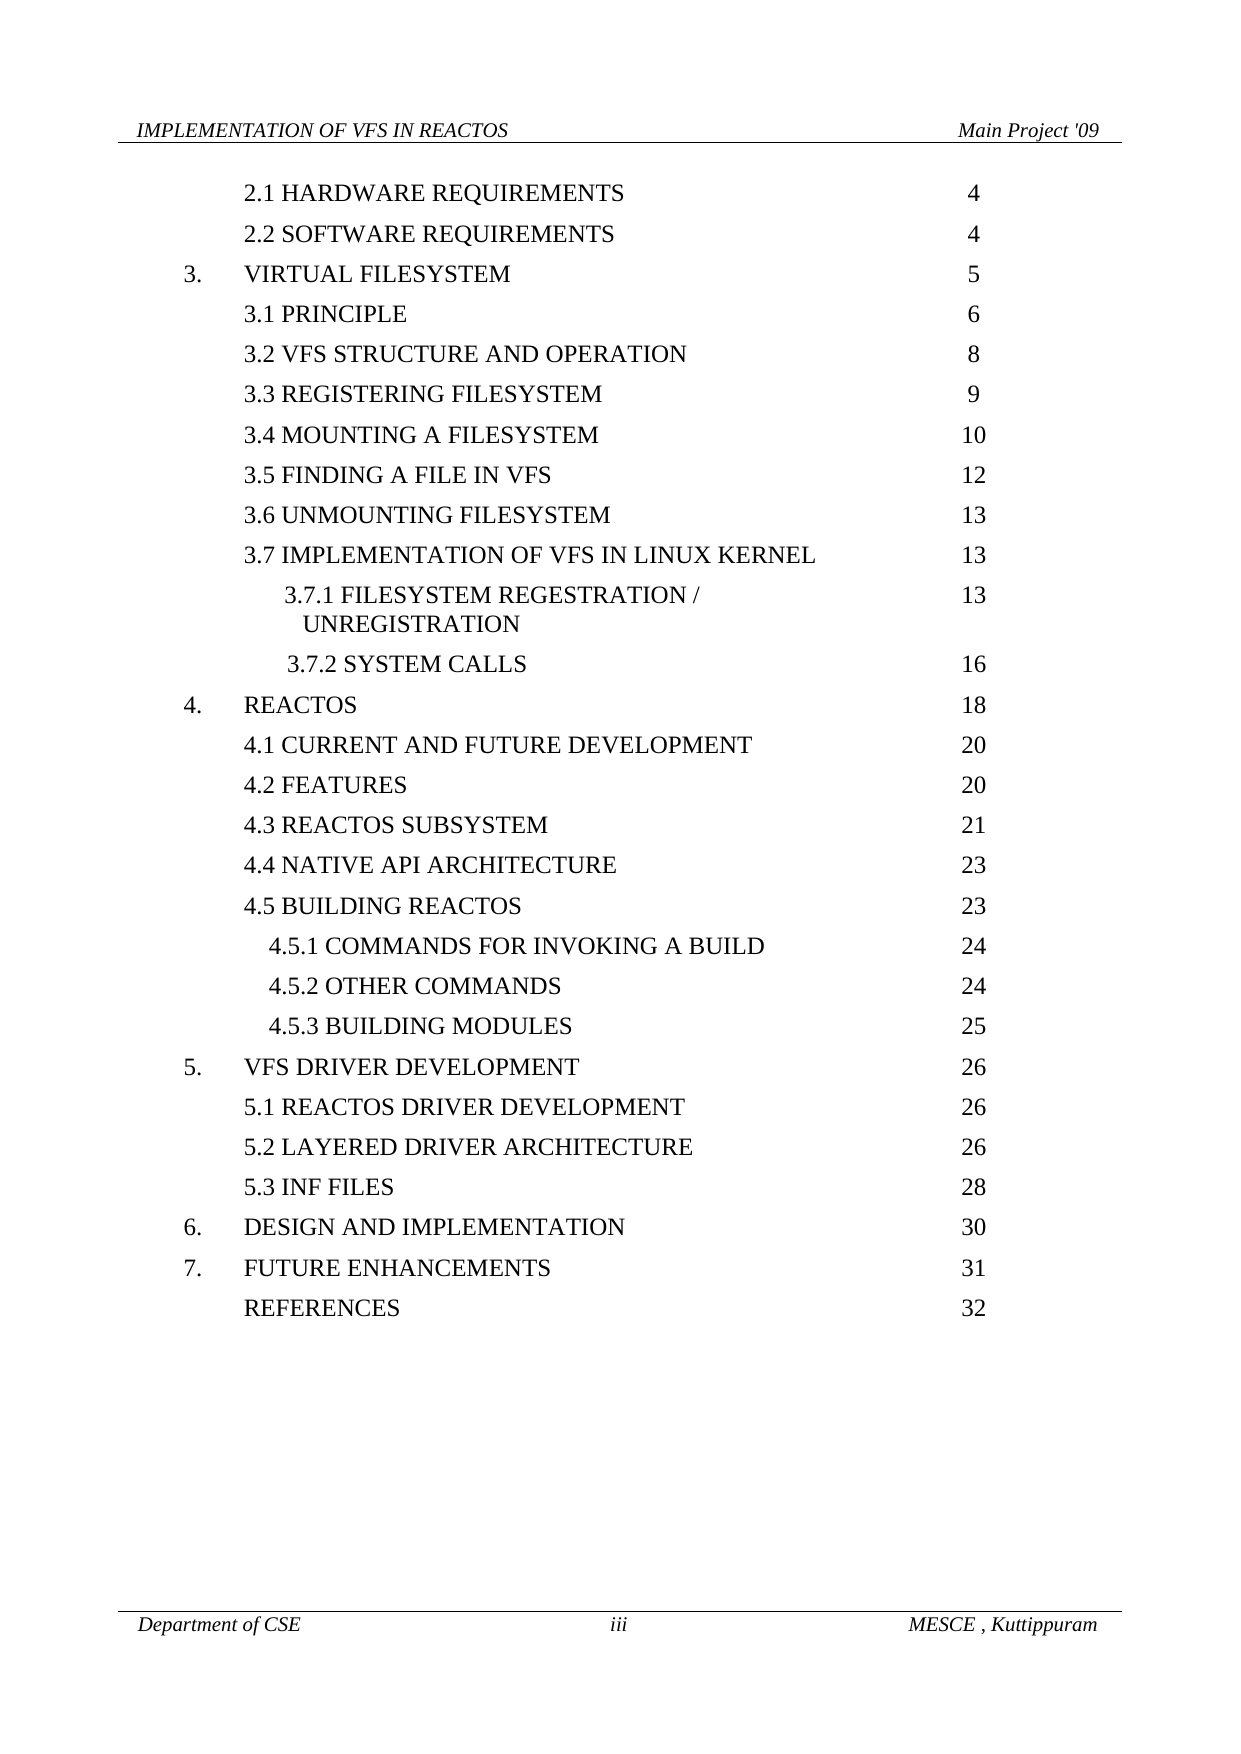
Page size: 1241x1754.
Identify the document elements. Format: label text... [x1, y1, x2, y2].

table_cell 2.2 SOFTWARE REQUIREMENTS [238, 213, 854, 253]
table_cell 23 [854, 845, 1092, 885]
table_cell 4. [148, 684, 238, 724]
table_cell 28 [854, 1166, 1092, 1207]
table_cell 13 [854, 575, 1092, 644]
table_cell [148, 293, 238, 333]
table_cell 10 [854, 414, 1092, 454]
table_cell [148, 885, 238, 925]
table_cell 26 [854, 1126, 1092, 1166]
table_cell 23 [854, 885, 1092, 925]
table_cell 4 [854, 173, 1092, 213]
table_cell 32 [854, 1287, 1092, 1327]
table_cell [148, 845, 238, 885]
table_cell [148, 454, 238, 494]
table_cell [148, 925, 238, 965]
table_cell 3.6 UNMOUNTING FILESYSTEM [238, 494, 854, 534]
table_cell 25 [854, 1006, 1092, 1046]
table_cell VFS DRIVER DEVELOPMENT [238, 1046, 854, 1086]
table_cell 5 [854, 253, 1092, 293]
table_cell 21 [854, 805, 1092, 845]
table_cell [148, 805, 238, 845]
table_cell 6. [148, 1207, 238, 1247]
table_cell [148, 1006, 238, 1046]
table_cell 3.2 VFS STRUCTURE AND OPERATION [238, 334, 854, 374]
table_cell 20 [854, 764, 1092, 804]
table_cell [148, 1126, 238, 1166]
table_cell [148, 173, 238, 213]
table_cell 5.1 REACTOS DRIVER DEVELOPMENT [238, 1086, 854, 1126]
table_cell 5.2 LAYERED DRIVER ARCHITECTURE [238, 1126, 854, 1166]
table_cell 24 [854, 925, 1092, 965]
table_cell 5.3 INF FILES [238, 1166, 854, 1207]
table_cell 31 [854, 1247, 1092, 1287]
table_cell 6 [854, 293, 1092, 333]
table_cell 8 [854, 334, 1092, 374]
table_cell 4.5.2 OTHER COMMANDS [238, 965, 854, 1006]
table_cell 20 [854, 724, 1092, 764]
table_cell FUTURE ENHANCEMENTS [238, 1247, 854, 1287]
table_cell [148, 535, 238, 575]
table_cell [148, 965, 238, 1006]
table_cell 3.1 PRINCIPLE [238, 293, 854, 333]
table_cell 24 [854, 965, 1092, 1006]
table_cell 4.4 NATIVE API ARCHITECTURE [238, 845, 854, 885]
table_cell [148, 644, 238, 684]
table_cell [148, 1287, 238, 1327]
table_cell 3.7 IMPLEMENTATION OF VFS IN LINUX KERNEL [238, 535, 854, 575]
table_cell 13 [854, 494, 1092, 534]
table_cell DESIGN AND IMPLEMENTATION [238, 1207, 854, 1247]
table_cell 12 [854, 454, 1092, 494]
table_cell 4.2 FEATURES [238, 764, 854, 804]
table_cell 3.5 FINDING A FILE IN VFS [238, 454, 854, 494]
table_cell 4.5 BUILDING REACTOS [238, 885, 854, 925]
table_cell 26 [854, 1046, 1092, 1086]
table_cell [148, 494, 238, 534]
table_cell [148, 1086, 238, 1126]
table_cell 30 [854, 1207, 1092, 1247]
table_cell [148, 374, 238, 414]
table_cell 4.5.1 COMMANDS FOR INVOKING A BUILD [238, 925, 854, 965]
table_cell 3.7.2 SYSTEM CALLS [238, 644, 854, 684]
table_cell [148, 414, 238, 454]
table_cell 18 [854, 684, 1092, 724]
table_cell 7. [148, 1247, 238, 1287]
table_cell 4.3 REACTOS SUBSYSTEM [238, 805, 854, 845]
table_cell [148, 1166, 238, 1207]
table_cell 4.1 CURRENT AND FUTURE DEVELOPMENT [238, 724, 854, 764]
table_cell [148, 764, 238, 804]
table_cell REFERENCES [238, 1287, 854, 1327]
table_cell 3.7.1 FILESYSTEM REGESTRATION / UNREGISTRATION [238, 575, 854, 644]
table_cell 26 [854, 1086, 1092, 1126]
table_cell 3. [148, 253, 238, 293]
table_cell 3.3 REGISTERING FILESYSTEM [238, 374, 854, 414]
table_cell 13 [854, 535, 1092, 575]
table_cell 5. [148, 1046, 238, 1086]
table_cell [148, 724, 238, 764]
table_cell 3.4 MOUNTING A FILESYSTEM [238, 414, 854, 454]
table_cell 16 [854, 644, 1092, 684]
table_cell REACTOS [238, 684, 854, 724]
table_cell [148, 213, 238, 253]
table_cell [148, 334, 238, 374]
table_cell [148, 575, 238, 644]
table_cell 4.5.3 BUILDING MODULES [238, 1006, 854, 1046]
table_cell 9 [854, 374, 1092, 414]
table_cell 2.1 HARDWARE REQUIREMENTS [238, 173, 854, 213]
table_cell VIRTUAL FILESYSTEM [238, 253, 854, 293]
table_cell 4 [854, 213, 1092, 253]
